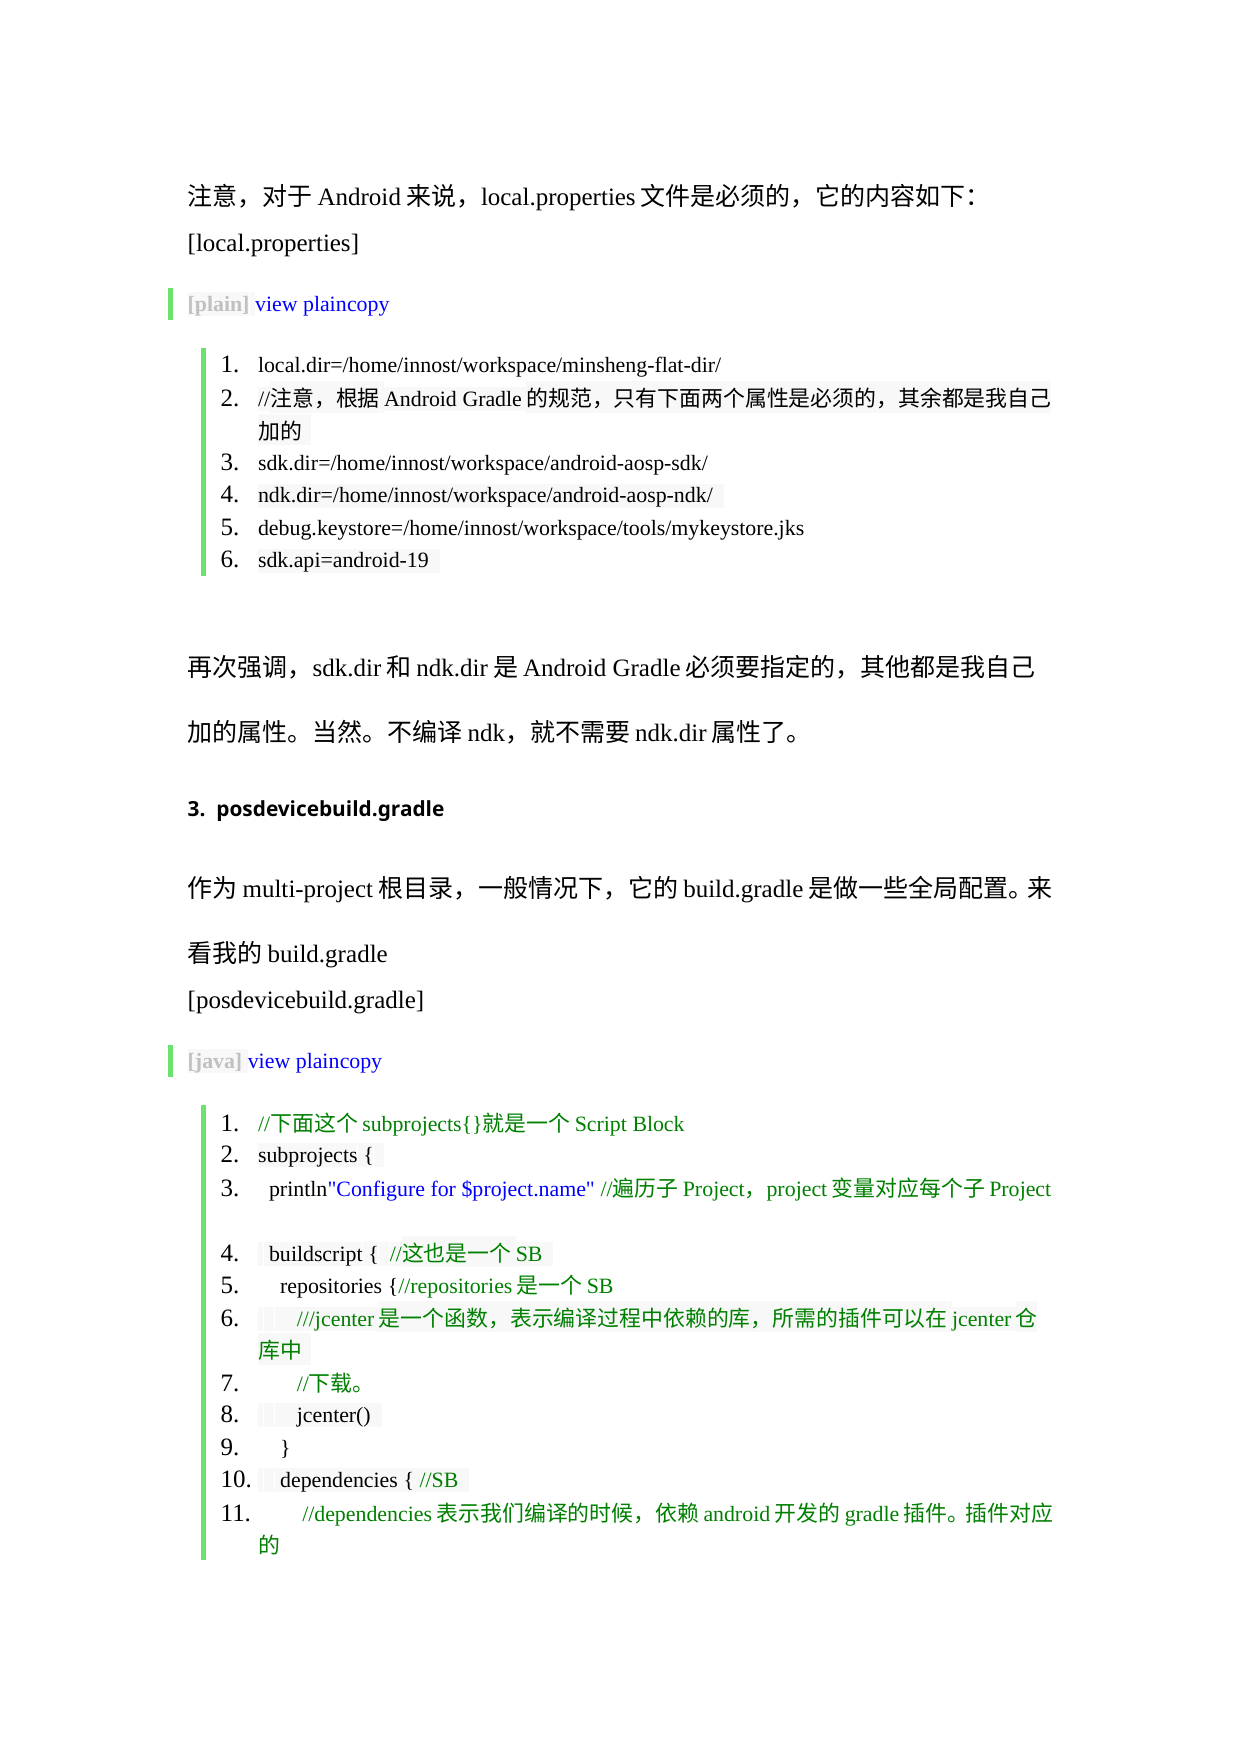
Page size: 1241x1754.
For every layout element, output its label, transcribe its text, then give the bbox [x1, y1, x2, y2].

text 注意，对于Android来说，local.properties文件是必须的，它的内容如下： [187, 162, 1053, 227]
text [posdevicebuild.gradle] [187, 984, 1053, 1017]
text 作为multi-project根目录，一般情况下，它的build.gradle是做一些全局配置。来看我的build.gradle [187, 854, 1053, 984]
list println"Configure for $project.name" //遍历子Project，project变量对应每个子Project [206, 1170, 1053, 1235]
list //下载。 [206, 1365, 1053, 1398]
text [java] view plaincopy [173, 1045, 1053, 1077]
list //dependencies表示我们编译的时候，依赖android开发的gradle插件。插件对应的 [206, 1495, 1053, 1560]
list local.dir=/home/innost/workspace/minsheng-flat-dir/ [206, 348, 1053, 381]
text 再次强调，sdk.dir和ndk.dir是Android Gradle必须要指定的，其他都是我自己加的属性。当然。不编译ndk，就不需要ndk.dir属性了。 [187, 633, 1053, 763]
list jcenter() [206, 1398, 1053, 1430]
subtitle 3. posdevicebuild.gradle [187, 792, 1053, 825]
list subprojects { [206, 1138, 1053, 1170]
list repositories {//repositories是一个SB [206, 1268, 1053, 1300]
list ndk.dir=/home/innost/workspace/android-aosp-ndk/ [206, 478, 1053, 511]
list sdk.api=android-19 [206, 543, 1053, 576]
list } [206, 1430, 1053, 1463]
list buildscript { //这也是一个SB [206, 1235, 1053, 1268]
list //注意，根据Android Gradle的规范，只有下面两个属性是必须的，其余都是我自己加的 [206, 381, 1053, 446]
list sdk.dir=/home/innost/workspace/android-aosp-sdk/ [206, 446, 1053, 478]
list ///jcenter是一个函数，表示编译过程中依赖的库，所需的插件可以在jcenter仓库中 [206, 1300, 1053, 1365]
text [local.properties] [187, 227, 1053, 259]
list dependencies { //SB [206, 1463, 1053, 1495]
text [plain] view plaincopy [173, 288, 1053, 320]
list //下面这个subprojects{}就是一个Script Block [206, 1105, 1053, 1138]
list debug.keystore=/home/innost/workspace/tools/mykeystore.jks [206, 511, 1053, 543]
